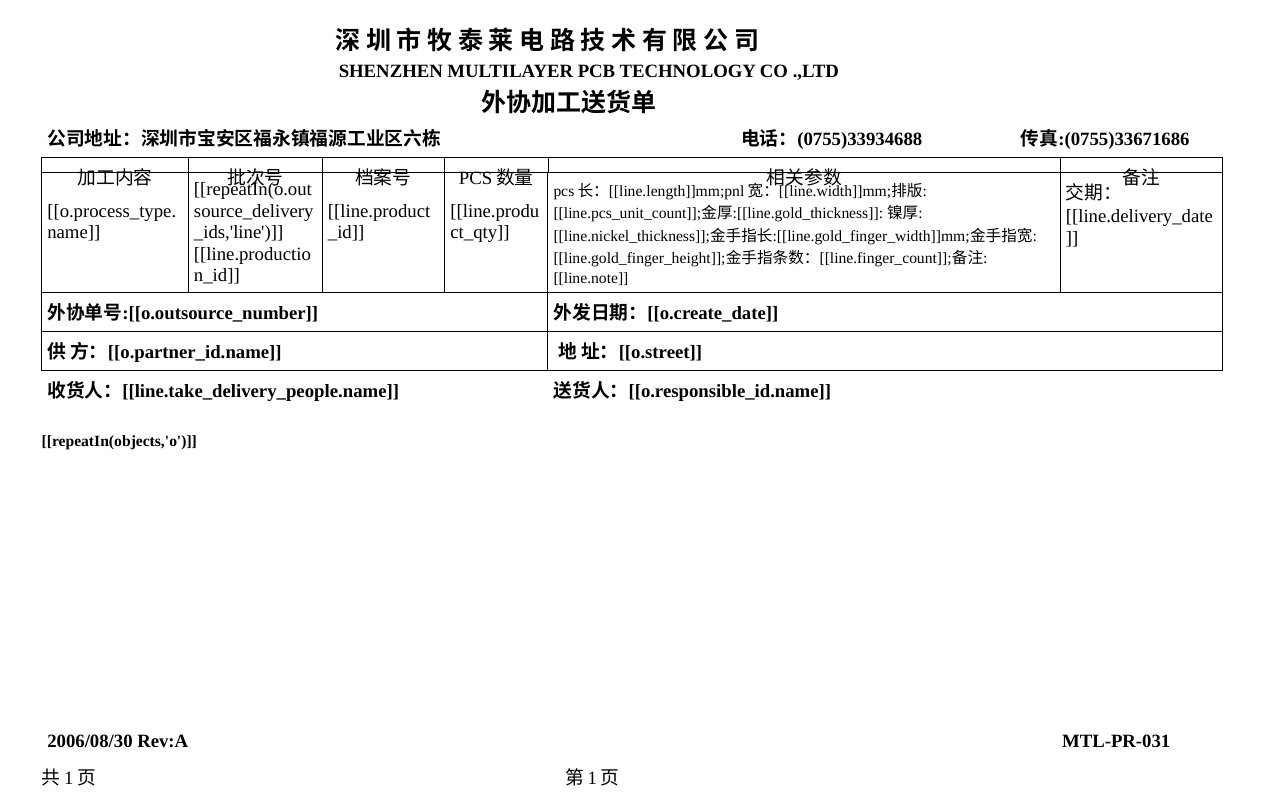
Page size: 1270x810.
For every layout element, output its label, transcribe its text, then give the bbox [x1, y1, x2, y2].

table_header 交期：[[line.delivery_date]] [1061, 173, 1222, 292]
table_header [[line.product_qty]] [445, 173, 547, 292]
table_cell 收货人：[[line.take_delivery_people.name]] [41, 371, 547, 408]
table_header pcs长：[[line.length]]mm;pnl宽：[[line.width]]mm;排版:[[line.pcs_unit_count]];金厚:[[line.gold_thickness]]: 镍厚:[[line.nickel_thickness]];金手指长:[[line.gold_finger_width]]mm;金手指宽:[[line.gold_finger_height]];金手指条数：[[line.finger_count]];备注:[[line.note]] [548, 173, 1060, 292]
table_cell 供 方：[[o.partner_id.name]] [42, 332, 547, 370]
table_cell 送货人：[[o.responsible_id.name]] [548, 371, 1222, 408]
table_cell 地 址：[[o.street]] [548, 332, 1222, 370]
table_header [[o.process_type.name]] [42, 173, 188, 292]
table_header [[line.product_id]] [323, 173, 444, 292]
table_header 外协单号:[[o.outsource_number]] [42, 293, 547, 331]
table_header 外发日期：[[o.create_date]] [548, 293, 1222, 331]
table_header [[repeatIn(o.outsource_delivery_ids,'line')]][[line.production_id]] [189, 173, 322, 292]
text [[repeatIn(objects,'o')]] [41, 426, 1222, 452]
